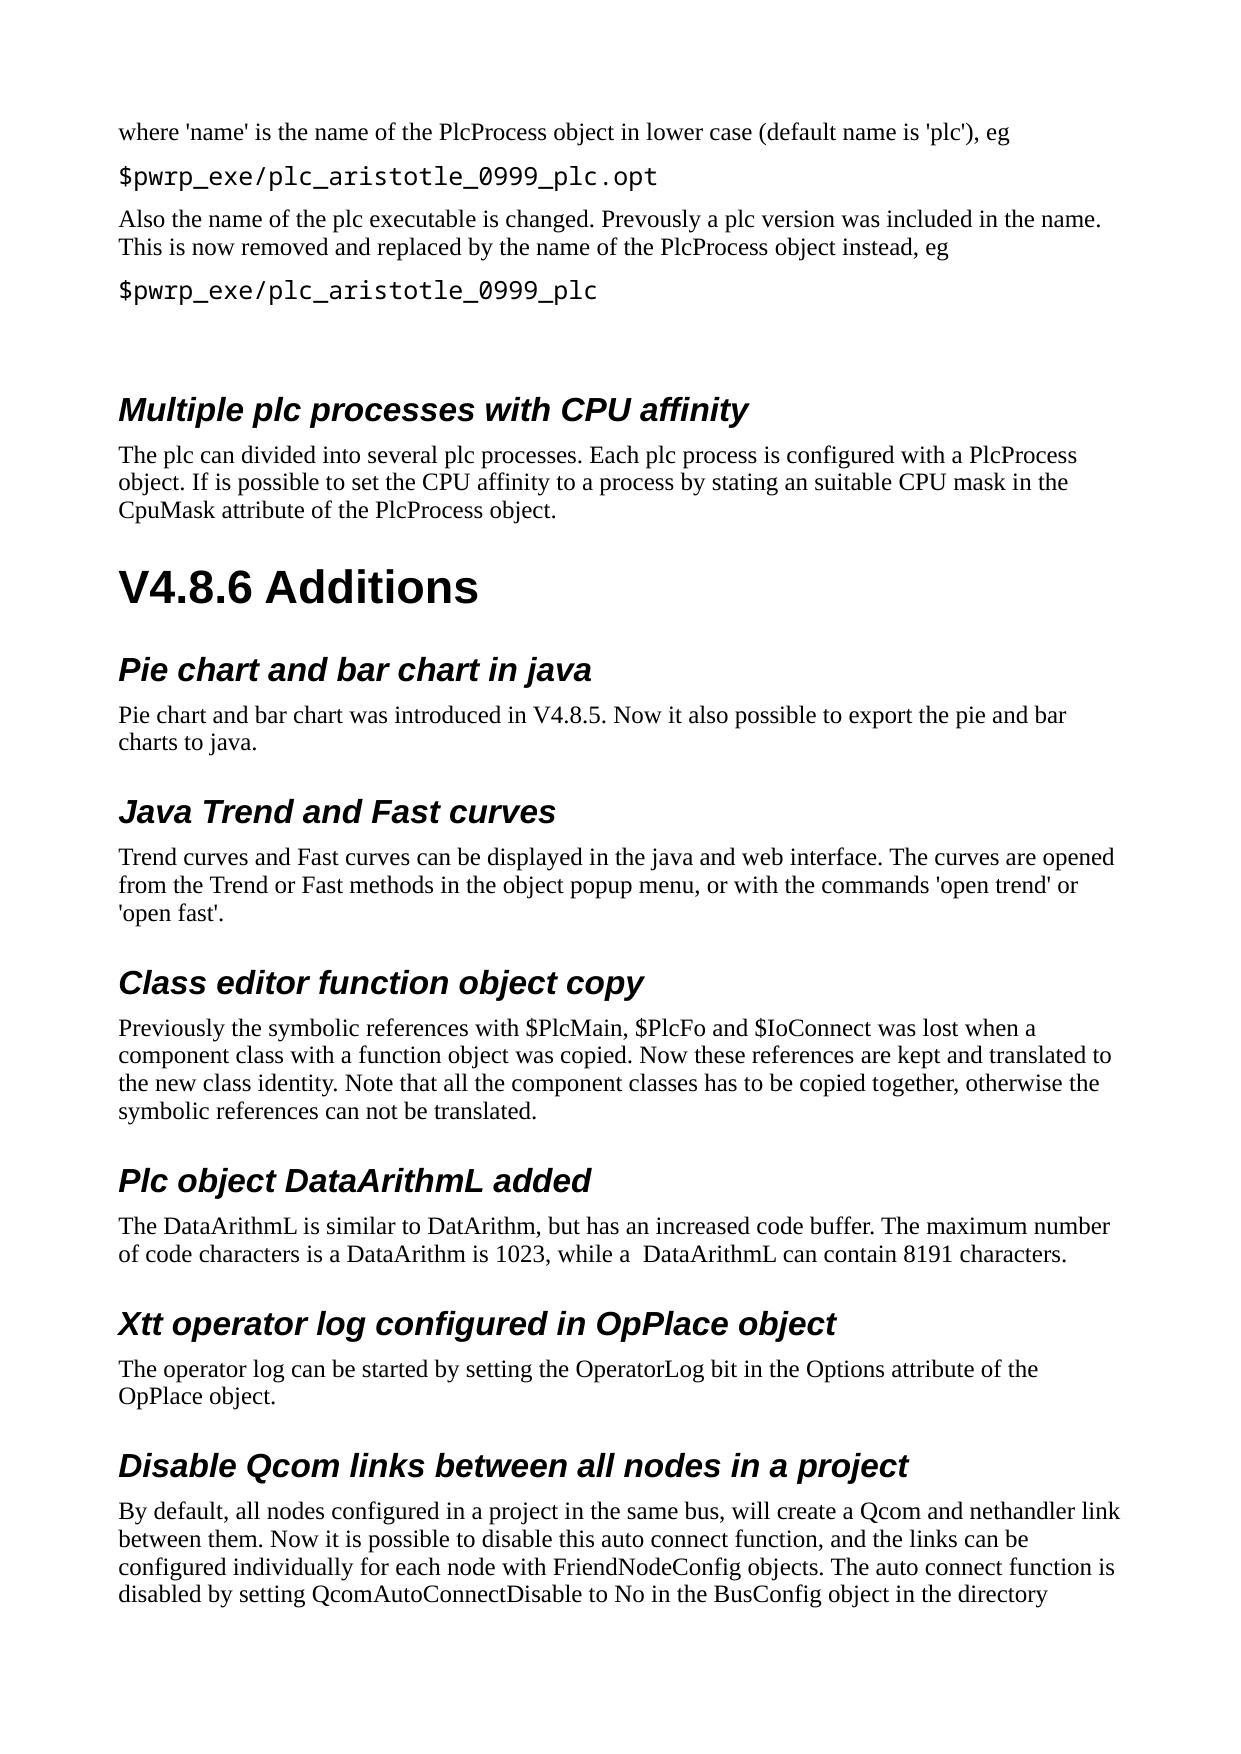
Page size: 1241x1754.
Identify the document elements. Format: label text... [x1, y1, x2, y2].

subtitle V4.8.6 Additions [118, 561, 1122, 613]
subtitle Multiple plc processes with CPU affinity [118, 391, 1122, 428]
text Previously the symbolic references with $PlcMain, $PlcFo and $IoConnect was lost when a component class with a function object was copied. Now these references are kept and translated to the new class identity. Note that all the component classes has to be copied together, otherwise the symbolic references can not be translated. [118, 1014, 1122, 1125]
text The DataArithmL is similar to DatArithm, but has an increased code buffer. The maximum number of code characters is a DataArithm is 1023, while a DataArithmL can contain 8191 characters. [118, 1212, 1122, 1267]
subtitle Class editor function object copy [118, 964, 1122, 1001]
subtitle Xtt operator log configured in OpPlace object [118, 1305, 1122, 1342]
text By default, all nodes configured in a project in the same bus, will create a Qcom and nethandler link between them. Now it is possible to disable this auto connect function, and the links can be configured individually for each node with FriendNodeConfig objects. The auto connect function is disabled by setting QcomAutoConnectDisable to No in the BusConfig object in the directory [118, 1497, 1122, 1608]
subtitle Plc object DataArithmL added [118, 1162, 1122, 1199]
text Also the name of the plc executable is changed. Prevously a plc version was included in the name. This is now removed and replaced by the name of the PlcProcess object instead, eg [118, 205, 1122, 260]
text The operator log can be started by setting the OperatorLog bit in the Options attribute of the OpPlace object. [118, 1355, 1122, 1410]
text $pwrp_exe/plc_aristotle_0999_plc.opt [118, 158, 1122, 192]
text The plc can divided into several plc processes. Each plc process is configured with a PlcProcess object. If is possible to set the CPU affinity to a process by stating an suitable CPU mask in the CpuMask attribute of the PlcProcess object. [118, 441, 1122, 524]
subtitle Java Trend and Fast curves [118, 794, 1122, 831]
subtitle Disable Qcom links between all nodes in a project [118, 1448, 1122, 1485]
subtitle Pie chart and bar chart in java [118, 651, 1122, 688]
text Pie chart and bar chart was introduced in V4.8.5. Now it also possible to export the pie and bar charts to java. [118, 701, 1122, 756]
text $pwrp_exe/plc_aristotle_0999_plc [118, 273, 1122, 307]
text where 'name' is the name of the PlcProcess object in lower case (default name is 'plc'), eg [118, 118, 1122, 146]
text Trend curves and Fast curves can be displayed in the java and web interface. The curves are opened from the Trend or Fast methods in the object popup menu, or with the commands 'open trend' or 'open fast'. [118, 843, 1122, 927]
